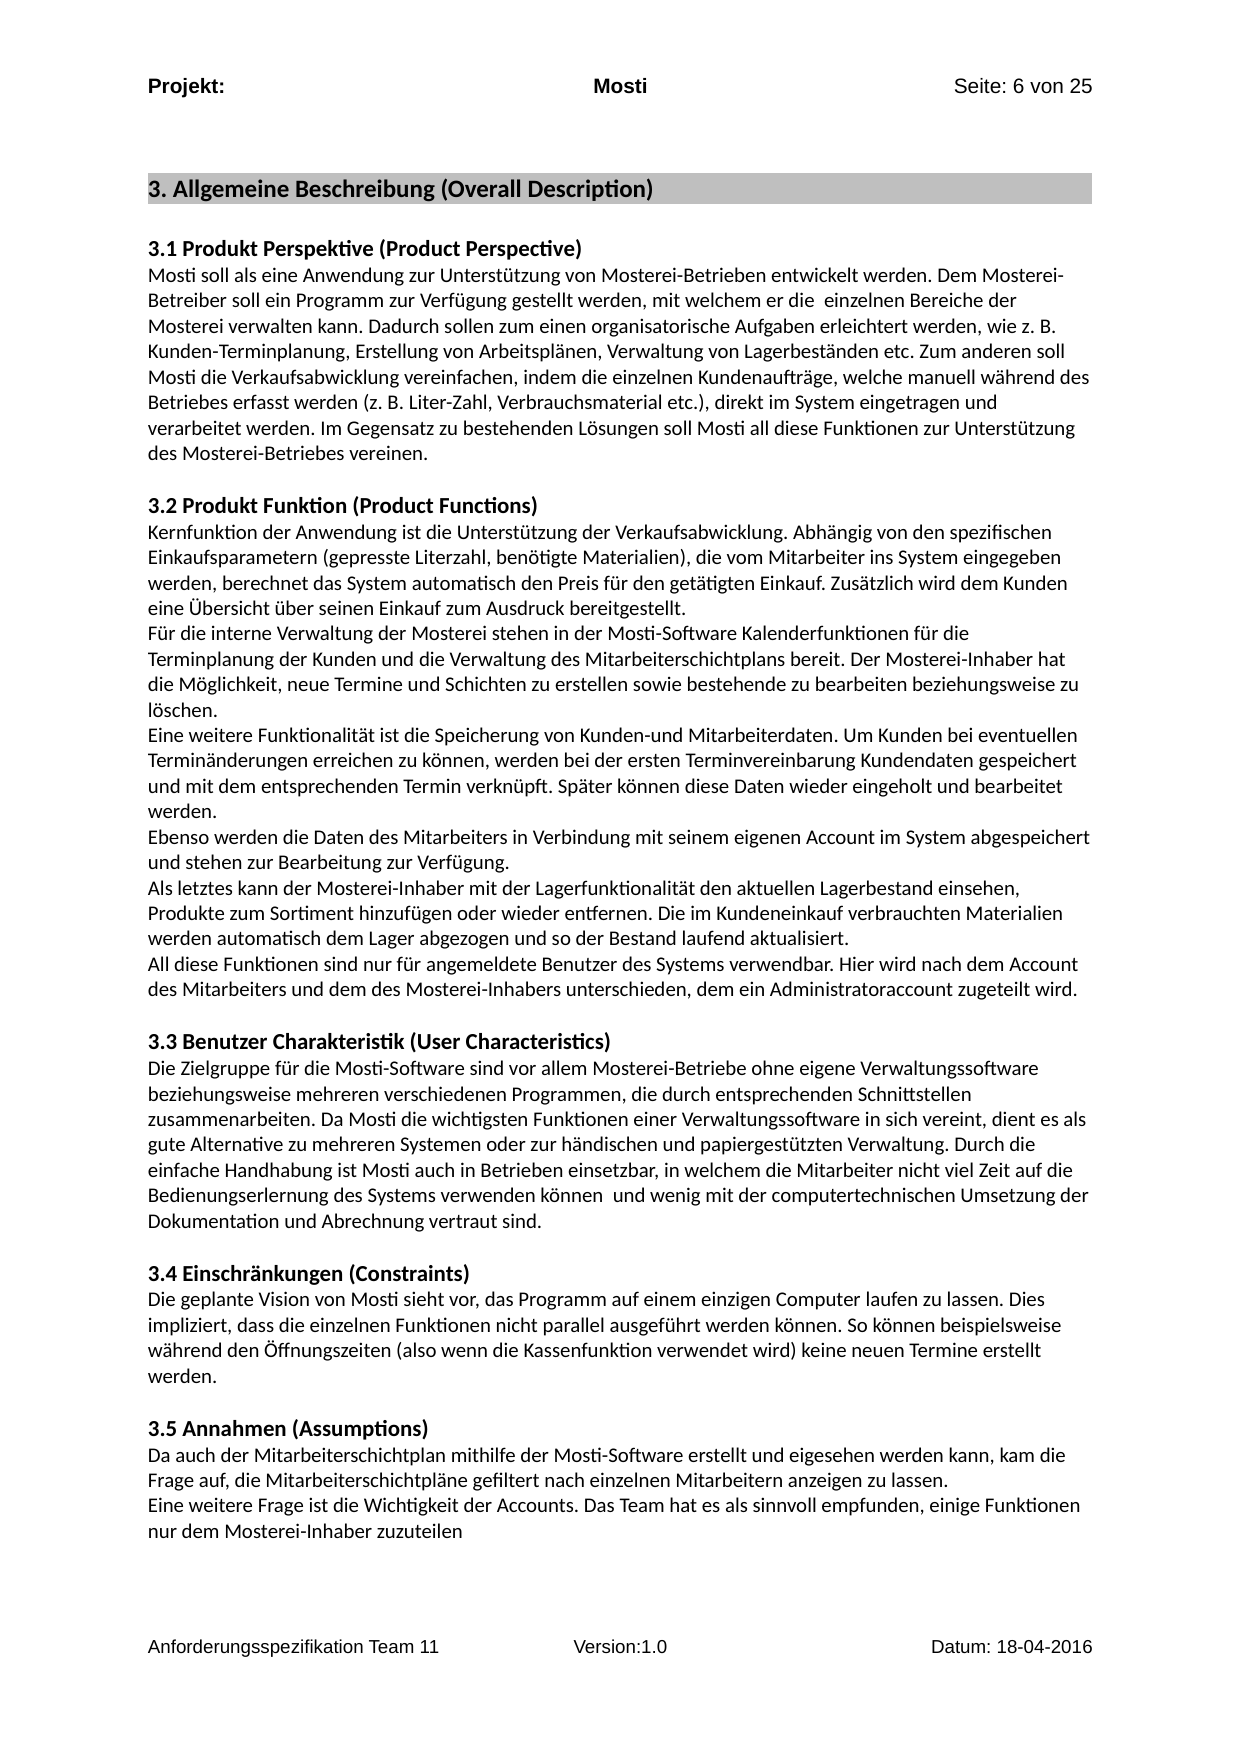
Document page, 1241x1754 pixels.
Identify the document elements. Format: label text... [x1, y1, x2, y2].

text Da auch der Mitarbeiterschichtplan mithilfe der Mosti-Software erstellt und eigesehen werden kann, kam die Frage auf, die Mitarbeiterschichtpläne gefiltert nach einzelnen Mitarbeitern anzeigen zu lassen. [148, 1442, 1092, 1493]
text Ebenso werden die Daten des Mitarbeiters in Verbindung mit seinem eigenen Account im System abgespeichert und stehen zur Bearbeitung zur Verfügung. [148, 824, 1092, 875]
text Kernfunktion der Anwendung ist die Unterstützung der Verkaufsabwicklung. Abhängig von den spezifischen Einkaufsparametern (gepresste Literzahl, benötigte Materialien), die vom Mitarbeiter ins System eingegeben werden, berechnet das System automatisch den Preis für den getätigten Einkauf. Zusätzlich wird dem Kunden eine Übersicht über seinen Einkauf zum Ausdruck bereitgestellt. [148, 519, 1092, 621]
text Mosti soll als eine Anwendung zur Unterstützung von Mosterei-Betrieben entwickelt werden. Dem Mosterei-Betreiber soll ein Programm zur Verfügung gestellt werden, mit welchem er die einzelnen Bereiche der Mosterei verwalten kann. Dadurch sollen zum einen organisatorische Aufgaben erleichtert werden, wie z. B. Kunden-Terminplanung, Erstellung von Arbeitsplänen, Verwaltung von Lagerbeständen etc. Zum anderen soll Mosti die Verkaufsabwicklung vereinfachen, indem die einzelnen Kundenaufträge, welche manuell während des Betriebes erfasst werden (z. B. Liter-Zahl, Verbrauchsmaterial etc.), direkt im System eingetragen und verarbeitet werden. Im Gegensatz zu bestehenden Lösungen soll Mosti all diese Funktionen zur Unterstützung des Mosterei-Betriebes vereinen. [148, 262, 1092, 466]
subtitle 3.3 Benutzer Charakteristik (User Characteristics) [148, 1027, 1092, 1055]
text Für die interne Verwaltung der Mosterei stehen in der Mosti-Software Kalenderfunktionen für die Terminplanung der Kunden und die Verwaltung des Mitarbeiterschichtplans bereit. Der Mosterei-Inhaber hat die Möglichkeit, neue Termine und Schichten zu erstellen sowie bestehende zu bearbeiten beziehungsweise zu löschen. [148, 621, 1092, 722]
text Die geplante Vision von Mosti sieht vor, das Programm auf einem einzigen Computer laufen zu lassen. Dies impliziert, dass die einzelnen Funktionen nicht parallel ausgeführt werden können. So können beispielsweise während den Öffnungszeiten (also wenn die Kassenfunktion verwendet wird) keine neuen Termine erstellt werden. [148, 1287, 1092, 1388]
subtitle 3.5 Annahmen (Assumptions) [148, 1414, 1092, 1442]
text Die Zielgruppe für die Mosti-Software sind vor allem Mosterei-Betriebe ohne eigene Verwaltungssoftware beziehungsweise mehreren verschiedenen Programmen, die durch entsprechenden Schnittstellen zusammenarbeiten. Da Mosti die wichtigsten Funktionen einer Verwaltungssoftware in sich vereint, dient es als gute Alternative zu mehreren Systemen oder zur händischen und papiergestützten Verwaltung. Durch die einfache Handhabung ist Mosti auch in Betrieben einsetzbar, in welchem die Mitarbeiter nicht viel Zeit auf die Bedienungserlernung des Systems verwenden können und wenig mit der computertechnischen Umsetzung der Dokumentation und Abrechnung vertraut sind. [148, 1055, 1092, 1233]
text All diese Funktionen sind nur für angemeldete Benutzer des Systems verwendbar. Hier wird nach dem Account des Mitarbeiters und dem des Mosterei-Inhabers unterschieden, dem ein Administratoraccount zugeteilt wird. [148, 951, 1092, 1002]
subtitle 3.1 Produkt Perspektive (Product Perspective) [148, 234, 1092, 262]
subtitle 3.2 Produkt Funktion (Product Functions) [148, 491, 1092, 519]
text Eine weitere Frage ist die Wichtigkeit der Accounts. Das Team hat es als sinnvoll empfunden, einige Funktionen nur dem Mosterei-Inhaber zuzuteilen [148, 1493, 1092, 1543]
text Als letztes kann der Mosterei-Inhaber mit der Lagerfunktionalität den aktuellen Lagerbestand einsehen, Produkte zum Sortiment hinzufügen oder wieder entfernen. Die im Kundeneinkauf verbrauchten Materialien werden automatisch dem Lager abgezogen und so der Bestand laufend aktualisiert. [148, 875, 1092, 951]
text Eine weitere Funktionalität ist die Speicherung von Kunden-und Mitarbeiterdaten. Um Kunden bei eventuellen Terminänderungen erreichen zu können, werden bei der ersten Terminvereinbarung Kundendaten gespeichert und mit dem entsprechenden Termin verknüpft. Später können diese Daten wieder eingeholt und bearbeitet werden. [148, 722, 1092, 824]
subtitle 3.4 Einschränkungen (Constraints) [148, 1259, 1092, 1287]
text 3. Allgemeine Beschreibung (Overall Description) [148, 173, 1092, 204]
